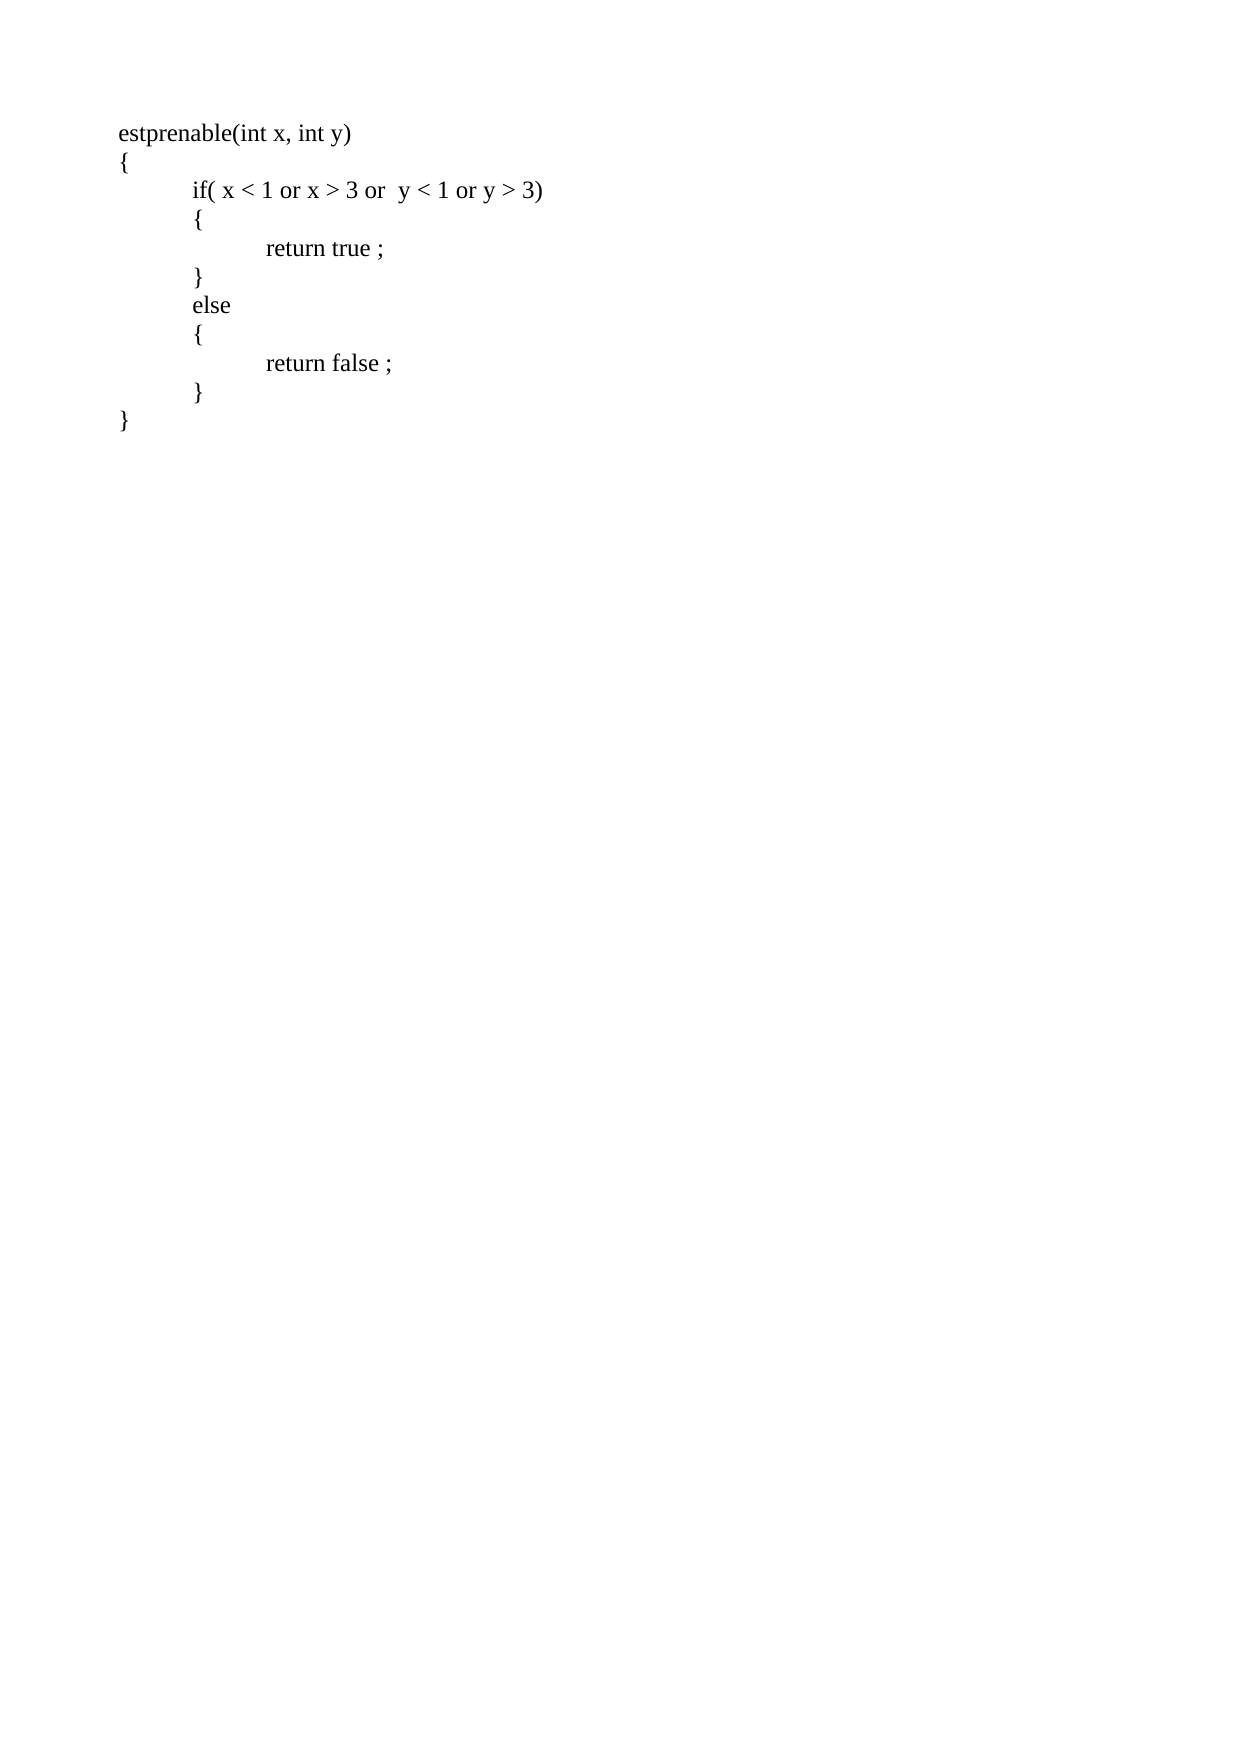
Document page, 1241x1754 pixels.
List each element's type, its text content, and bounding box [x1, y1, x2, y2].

text { [118, 204, 1122, 233]
text { [118, 147, 1122, 176]
text return false ; [118, 348, 1122, 377]
text if( x < 1 or x > 3 or y < 1 or y > 3) [118, 176, 1122, 204]
text else [118, 291, 1122, 319]
text } [118, 406, 1122, 434]
text } [118, 377, 1122, 406]
text { [118, 319, 1122, 348]
text } [118, 262, 1122, 291]
text return true ; [118, 233, 1122, 262]
text estprenable(int x, int y) [118, 118, 1122, 147]
